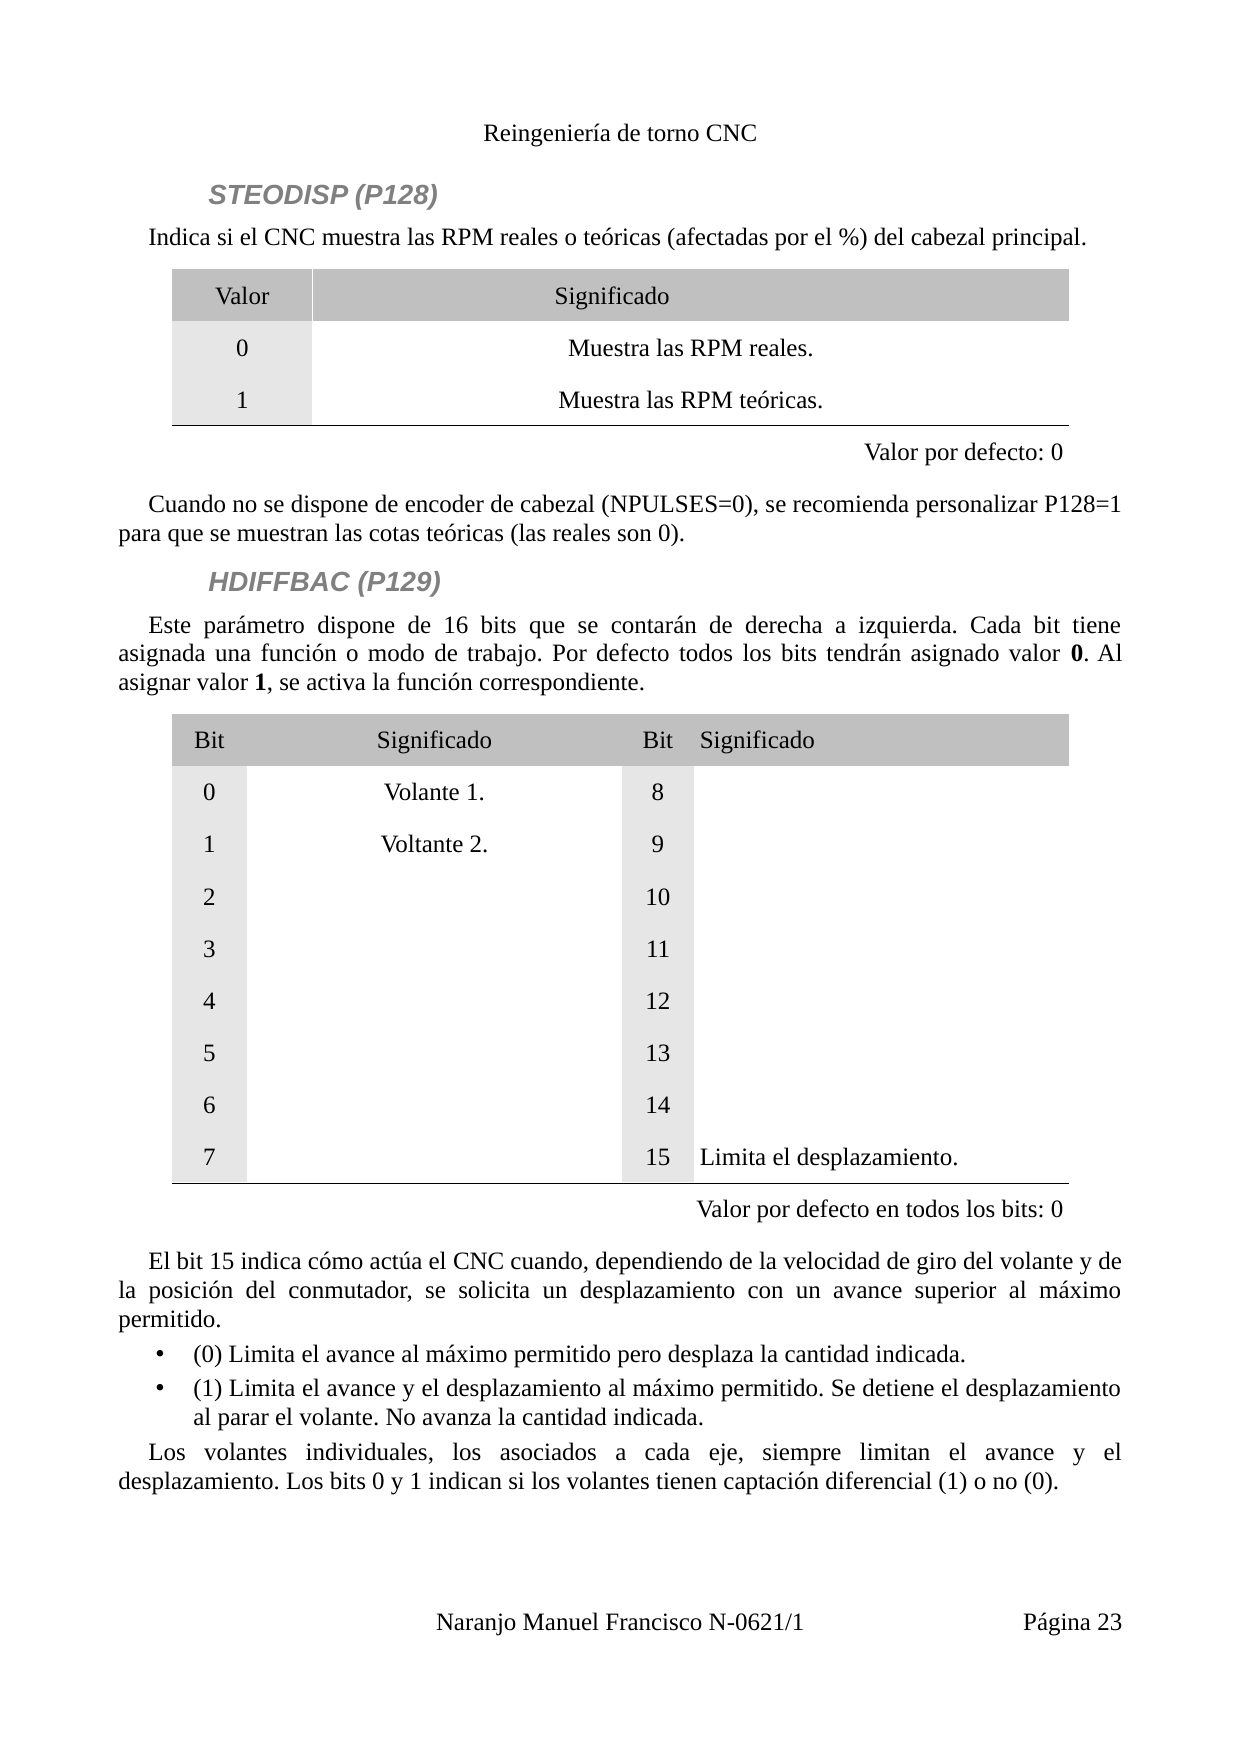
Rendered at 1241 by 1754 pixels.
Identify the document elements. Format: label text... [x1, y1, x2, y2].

table_cell [247, 1130, 622, 1182]
text El bit 15 indica cómo actúa el CNC cuando, dependiendo de la velocidad de giro del volante y de la posición del conmutador, se solicita un desplazamiento con un avance superior al máximo permitido. [118, 1246, 1122, 1333]
table_cell [694, 974, 1069, 1026]
table_cell 7 [172, 1130, 247, 1182]
list (1) Limita el avance y el desplazamiento al máximo permitido. Se detiene el desplazamiento al parar el volante. No avanza la cantidad indicada. [156, 1373, 1122, 1431]
table_cell 10 [622, 870, 694, 922]
table_cell 0 [172, 321, 312, 373]
subtitle STEODISP (P128) [118, 178, 1122, 210]
table_header Bit [172, 714, 247, 766]
text Los volantes individuales, los asociados a cada eje, siempre limitan el avance y el desplazamiento. Los bits 0 y 1 indican si los volantes tienen captación diferencial (1) o no (0). [118, 1437, 1122, 1494]
table_cell Valor por defecto: 0 [172, 426, 1069, 477]
text Indica si el CNC muestra las RPM reales o teóricas (afectadas por el %) del cabezal principal. [118, 222, 1122, 251]
table_cell 13 [622, 1026, 694, 1078]
table_cell Muestra las RPM teóricas. [313, 373, 1069, 425]
table_cell [694, 922, 1069, 974]
table_cell 3 [172, 922, 247, 974]
table_header [912, 269, 1069, 321]
table_cell 4 [172, 974, 247, 1026]
table_header Significado [694, 714, 1069, 766]
table_cell Volante 1. [247, 766, 622, 818]
table_cell 8 [622, 766, 694, 818]
table_cell [247, 1078, 622, 1130]
table_cell Valor por defecto en todos los bits: 0 [172, 1184, 1069, 1235]
table_cell [694, 1078, 1069, 1130]
text Este parámetro dispone de 16 bits que se contarán de derecha a izquierda. Cada bit tiene asignada una función o modo de trabajo. Por defecto todos los bits tendrán asignado valor 0. Al asignar valor 1, se activa la función correspondiente. [118, 610, 1122, 696]
table_cell 6 [172, 1078, 247, 1130]
table_cell [694, 1026, 1069, 1078]
table_cell 1 [172, 373, 312, 425]
subtitle HDIFFBAC (P129) [118, 565, 1122, 597]
table_cell 15 [622, 1130, 694, 1182]
table_cell [247, 870, 622, 922]
text Cuando no se dispone de encoder de cabezal (NPULSES=0), se recomienda personalizar P128=1 para que se muestran las cotas teóricas (las reales son 0). [118, 489, 1122, 547]
table_cell Voltante 2. [247, 818, 622, 870]
table_cell 5 [172, 1026, 247, 1078]
table_cell 11 [622, 922, 694, 974]
table_cell 12 [622, 974, 694, 1026]
table_cell Muestra las RPM reales. [313, 321, 1069, 373]
table_header Significado [313, 269, 912, 321]
table_cell 1 [172, 818, 247, 870]
table_cell [247, 1026, 622, 1078]
table_cell [247, 922, 622, 974]
table_cell 14 [622, 1078, 694, 1130]
table_cell [694, 818, 1069, 870]
list (0) Limita el avance al máximo permitido pero desplaza la cantidad indicada. [156, 1339, 1122, 1367]
table_cell [694, 766, 1069, 818]
table_cell 0 [172, 766, 247, 818]
table_cell [694, 870, 1069, 922]
table_header Significado [247, 714, 622, 766]
table_header Bit [622, 714, 694, 766]
table_cell [247, 974, 622, 1026]
table_cell 9 [622, 818, 694, 870]
table_cell Limita el desplazamiento. [694, 1130, 1069, 1182]
table_cell 2 [172, 870, 247, 922]
table_header Valor [172, 269, 312, 321]
